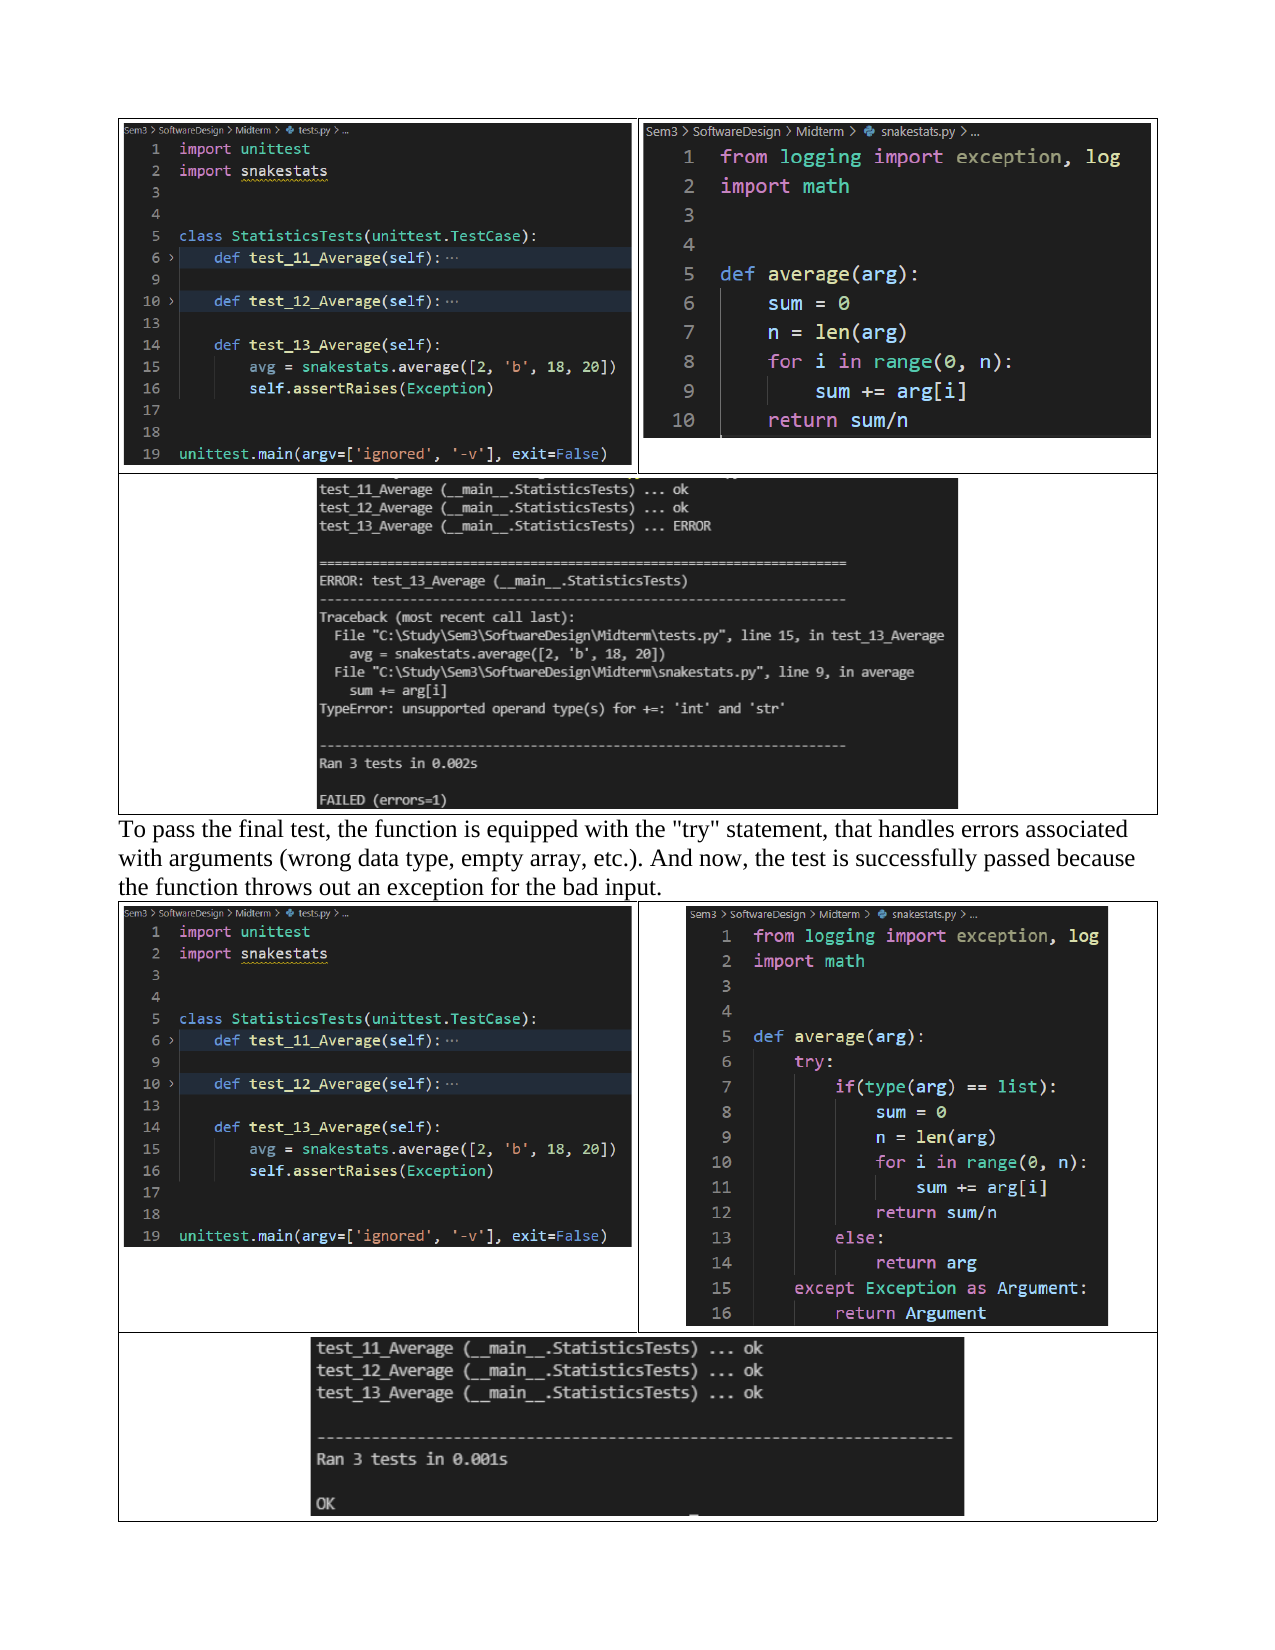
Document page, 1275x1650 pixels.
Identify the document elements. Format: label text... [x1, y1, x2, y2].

picture [316, 478, 959, 809]
text To pass the final test, the function is equipped with the "try" statement, that handles errors associated with arguments (wrong data type, empty array, etc.). And now, the test is successfully passed because the function throws out an exception for the bad input. [118, 815, 1157, 901]
picture [310, 1337, 965, 1516]
table_header [119, 902, 637, 1332]
table_header [119, 119, 637, 473]
table_cell [119, 474, 1157, 814]
table_header [639, 902, 1157, 1332]
picture [643, 123, 1151, 438]
picture [123, 123, 632, 465]
picture [686, 906, 1109, 1326]
table_cell [119, 1333, 1157, 1521]
table_header [639, 119, 1157, 473]
picture [123, 906, 632, 1247]
